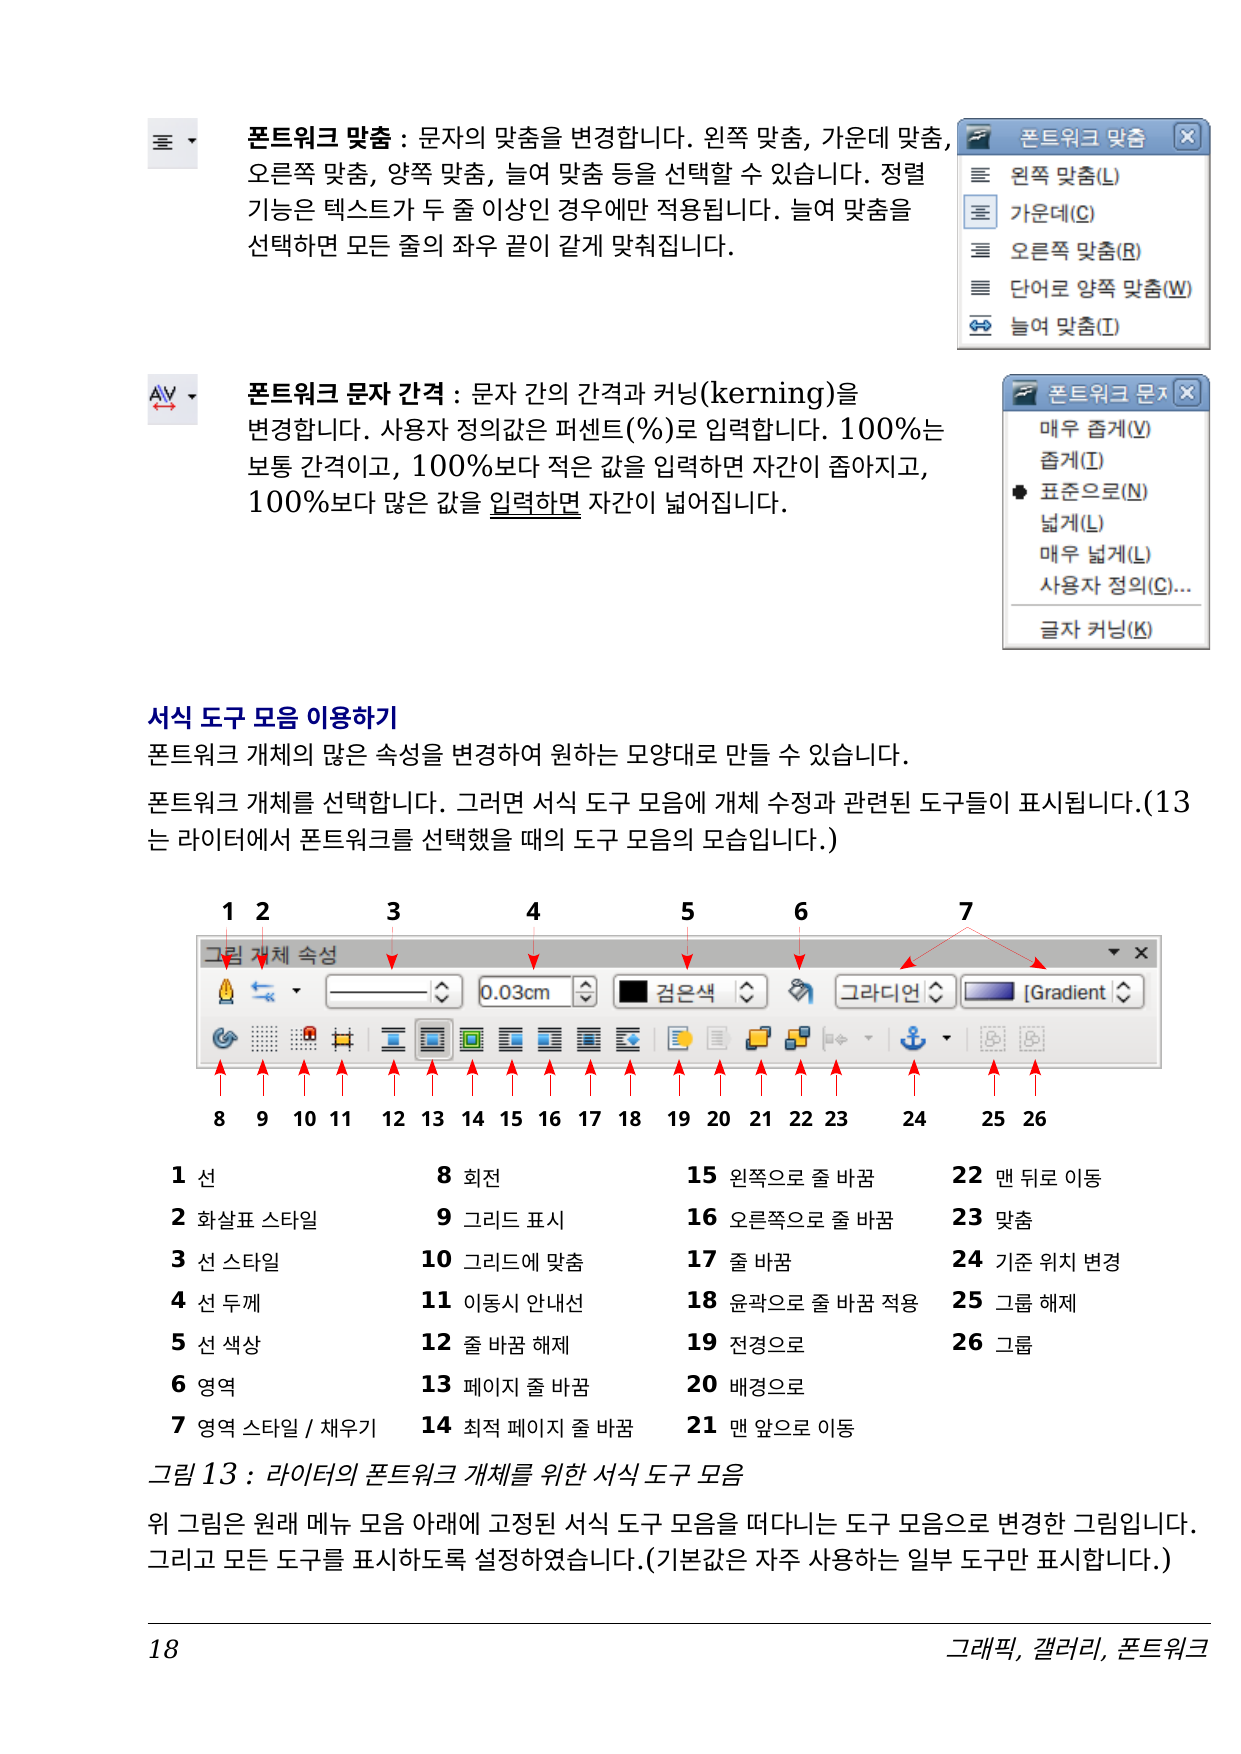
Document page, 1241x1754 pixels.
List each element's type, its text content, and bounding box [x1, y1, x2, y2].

table_cell 맨 뒤로 이동 [989, 1157, 1211, 1198]
table_cell 20 [679, 1365, 723, 1407]
table_cell 줄 바꿈 [723, 1240, 945, 1282]
table_cell 맨 앞으로 이동 [723, 1407, 945, 1448]
table_cell 4 [148, 1282, 192, 1323]
table_cell 왼쪽으로 줄 바꿈 [723, 1157, 945, 1198]
table_cell 선 스타일 [192, 1240, 413, 1282]
table_cell 선 [192, 1157, 413, 1198]
table_cell 그리드 표시 [458, 1198, 679, 1240]
picture [957, 118, 1211, 350]
table_cell 그리드에 맞춤 [458, 1240, 679, 1282]
table_cell 16 [679, 1198, 723, 1240]
table_cell 25 [945, 1282, 989, 1323]
table_cell 줄 바꿈 해제 [458, 1323, 679, 1365]
table_cell 그룹 [989, 1323, 1211, 1365]
picture [1002, 374, 1211, 650]
table_cell 맞춤 [989, 1198, 1211, 1240]
table_cell 13 [413, 1365, 458, 1407]
table_cell 윤곽으로 줄 바꿈 적용 [723, 1282, 945, 1323]
table_cell [945, 1365, 989, 1407]
table_cell 1 [148, 1157, 192, 1198]
table_header [148, 881, 1211, 1157]
table_cell 페이지 줄 바꿈 [458, 1365, 679, 1407]
table_cell 선 두께 [192, 1282, 413, 1323]
table_cell 회전 [458, 1157, 679, 1198]
table_cell [989, 1407, 1211, 1448]
table_cell 18 [679, 1282, 723, 1323]
table_header 폰트워크 맞춤 : 문자의 맞춤을 변경합니다. 왼쪽 맞춤, 가운데 맞춤, 오른쪽 맞춤, 양쪽 맞춤, 늘여 맞춤 등을 선택할 수 있습니다. 정렬 기능은 텍스트가 두 줄 이상인 경우에만 적용됩니다. 늘여 맞춤을 선택하면 모든 줄의 좌우 끝이 같게 맞춰집니다. [247, 118, 957, 362]
table_cell 9 [413, 1198, 458, 1240]
table_cell 배경으로 [723, 1365, 945, 1407]
table_cell 5 [148, 1323, 192, 1365]
table_header 폰트워크 문자 간격 : 문자 간의 간격과 커닝(kerning)을 변경합니다. 사용자 정의값은 퍼센트(%)로 입력합니다. 100%는 보통 간격이고, 100%보다 적은 값을 입력하면 자간이 좁아지고, 100%보다 많은 값을 입력하면 자간이 넓어집니다. [247, 375, 956, 662]
table_cell 최적 페이지 줄 바꿈 [458, 1407, 679, 1448]
table_cell 오른쪽으로 줄 바꿈 [723, 1198, 945, 1240]
table_cell 10 [413, 1240, 458, 1282]
table_cell 19 [679, 1323, 723, 1365]
table_cell 11 [413, 1282, 458, 1323]
table_cell [989, 1365, 1211, 1407]
table_cell 6 [148, 1365, 192, 1407]
text 그림 13 : 라이터의 폰트워크 개체를 위한 서식 도구 모음 [148, 1455, 1211, 1492]
table_header [956, 375, 1210, 662]
table_cell 14 [413, 1407, 458, 1448]
table_cell 22 [945, 1157, 989, 1198]
table_cell 23 [945, 1198, 989, 1240]
table_cell 24 [945, 1240, 989, 1282]
table_header [148, 118, 247, 362]
text 폰트워크 개체의 많은 속성을 변경하여 원하는 모양대로 만들 수 있습니다. [148, 735, 1211, 771]
table_cell 8 [413, 1157, 458, 1198]
table_cell 26 [945, 1323, 989, 1365]
table_cell 기준 위치 변경 [989, 1240, 1211, 1282]
table_cell 7 [148, 1407, 192, 1448]
table_header [957, 350, 1211, 362]
table_cell 전경으로 [723, 1323, 945, 1365]
table_cell 영역 [192, 1365, 413, 1407]
text 위 그림은 원래 메뉴 모음 아래에 고정된 서식 도구 모음을 떠다니는 도구 모음으로 변경한 그림입니다. 그리고 모든 도구를 표시하도록 설정하였습니다.(기본값은 자주 사용하는 일부 도구만 표시합니다.) [148, 1504, 1211, 1577]
table_cell 15 [679, 1157, 723, 1198]
text 서식 도구 모음 이용하기 [148, 699, 1211, 735]
text 폰트워크 개체를 선택합니다. 그러면 서식 도구 모음에 개체 수정과 관련된 도구들이 표시됩니다.(그림 13는 라이터에서 폰트워크를 선택했을 때의 도구 모음의 모습입니다.) [148, 784, 1211, 856]
table_header [148, 375, 247, 662]
table_cell 화살표 스타일 [192, 1198, 413, 1240]
table_cell 21 [679, 1407, 723, 1448]
picture [196, 935, 1162, 1069]
table_cell 17 [679, 1240, 723, 1282]
table_cell 영역 스타일 / 채우기 [192, 1407, 413, 1448]
table_cell 2 [148, 1198, 192, 1240]
table_cell 12 [413, 1323, 458, 1365]
table_cell 그룹 해제 [989, 1282, 1211, 1323]
picture [147, 374, 198, 425]
table_cell 이동시 안내선 [458, 1282, 679, 1323]
table_cell 선 색상 [192, 1323, 413, 1365]
picture [147, 118, 198, 169]
table_cell 3 [148, 1240, 192, 1282]
table_cell [945, 1407, 989, 1448]
